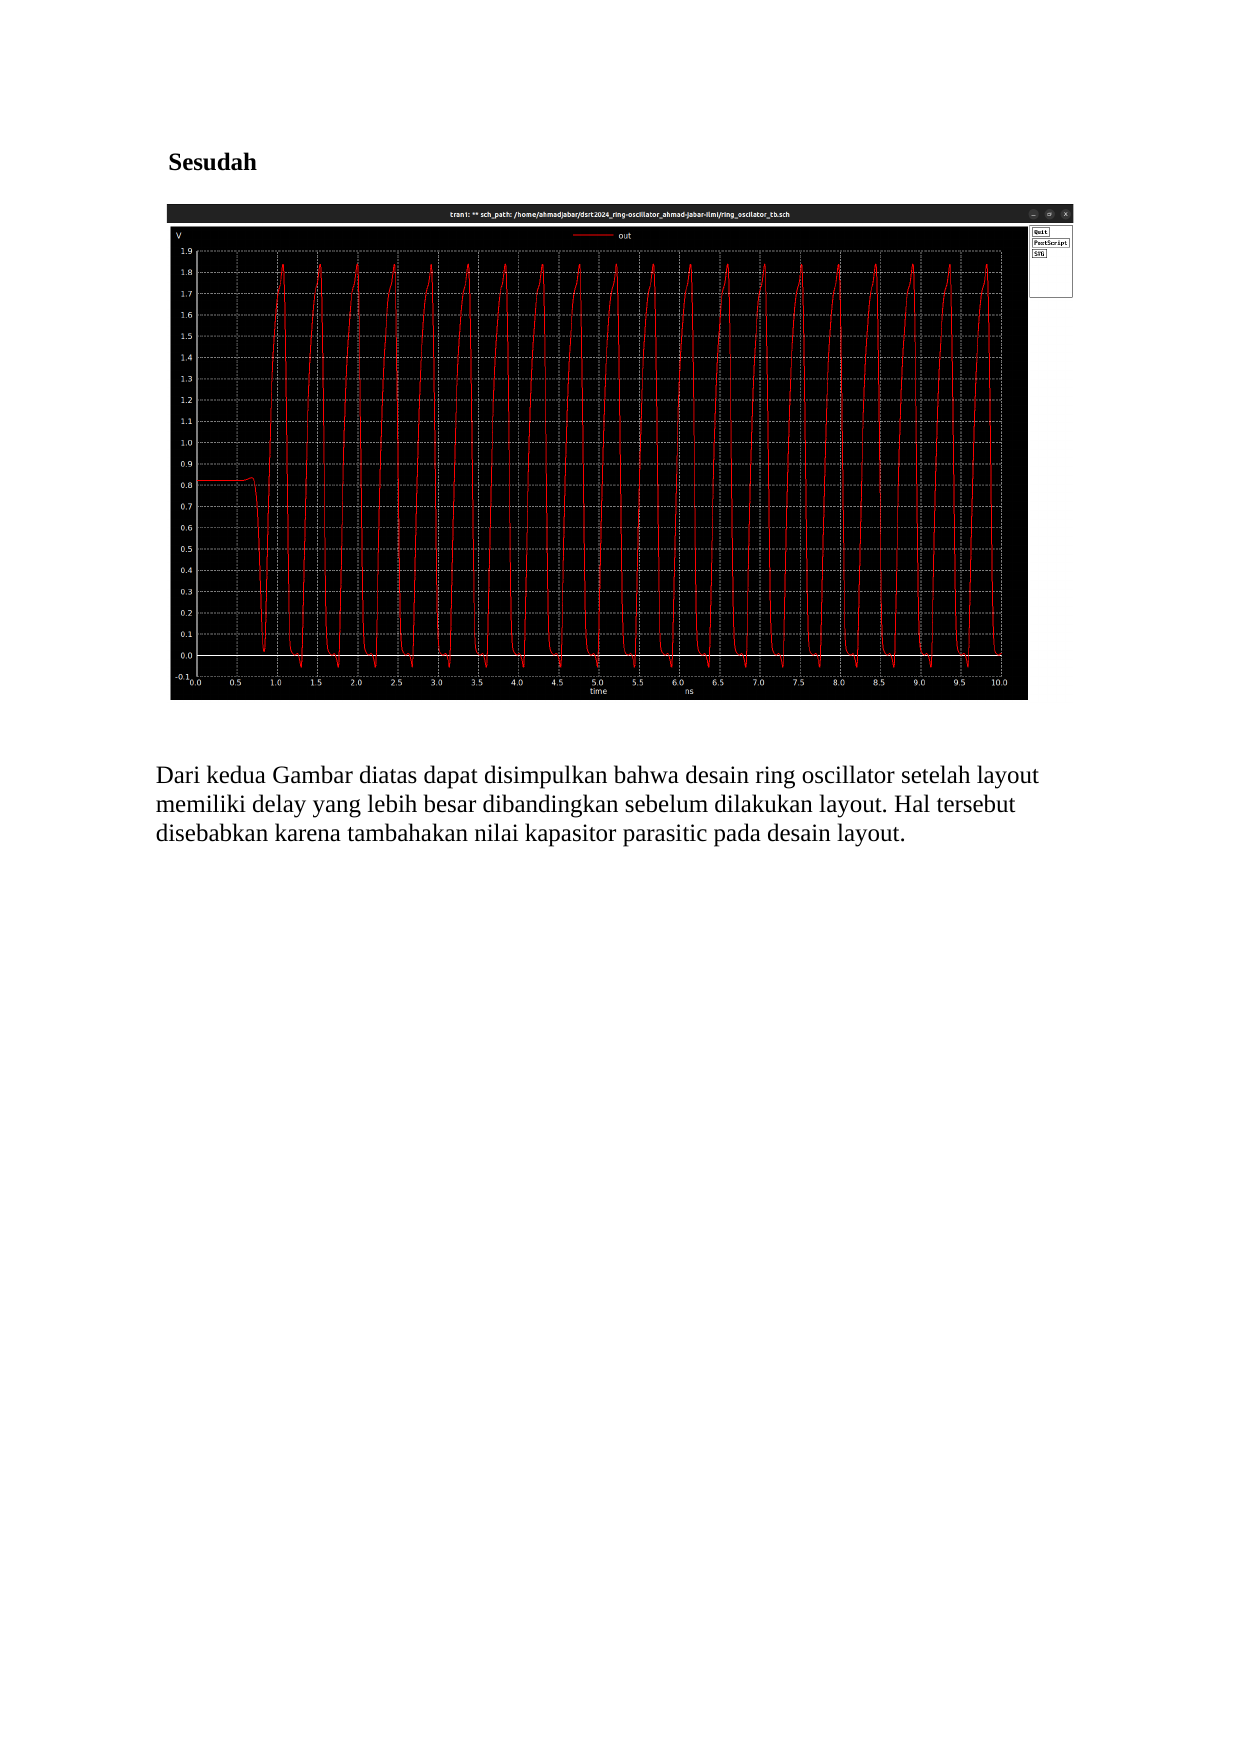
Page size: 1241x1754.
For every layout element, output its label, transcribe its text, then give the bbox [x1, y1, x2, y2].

list Dari kedua Gambar diatas dapat disimpulkan bahwa desain ring oscillator setelah layout memiliki delay yang lebih besar dibandingkan sebelum dilakukan layout. Hal tersebut disebabkan karena tambahakan nilai kapasitor parasitic pada desain layout. [118, 204, 1122, 847]
picture [166, 204, 1074, 703]
text Sesudah [118, 118, 1122, 176]
